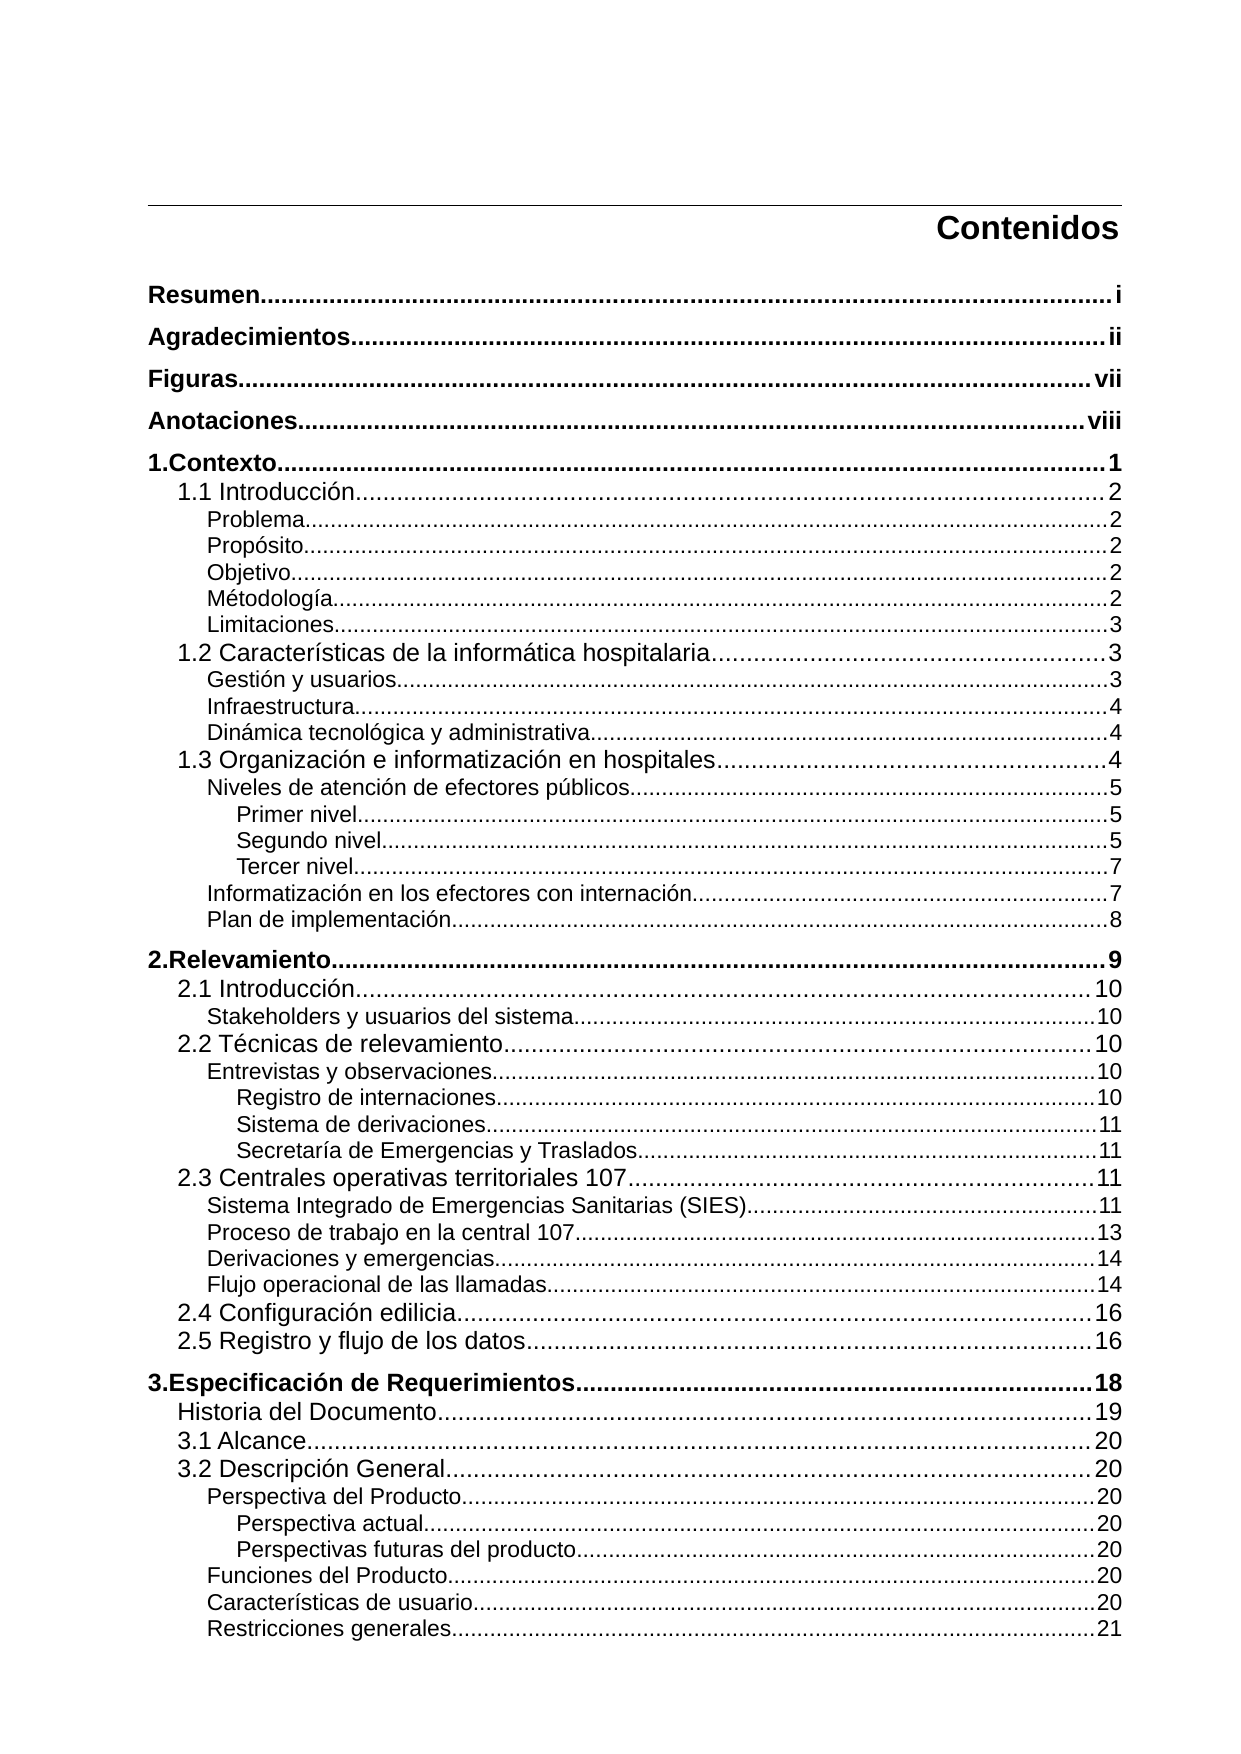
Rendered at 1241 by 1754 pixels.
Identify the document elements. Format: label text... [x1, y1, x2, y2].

text Plan de implementación 8 [207, 906, 1122, 932]
text 3.Especificación de Requerimientos 18 [148, 1367, 1122, 1397]
text Entrevistas y observaciones 10 [207, 1058, 1122, 1084]
text 1.Contexto 1 [148, 448, 1122, 477]
text Limitaciones 3 [207, 611, 1122, 638]
text Figuras vii [148, 364, 1122, 393]
text Perspectiva del Producto 20 [207, 1483, 1122, 1509]
text Primer nivel 5 [236, 801, 1122, 827]
text Proceso de trabajo en la central 107 13 [207, 1218, 1122, 1245]
text Restricciones generales 21 [207, 1615, 1122, 1641]
text Objetivo 2 [207, 558, 1122, 585]
text Métodología 2 [207, 585, 1122, 611]
text Stakeholders y usuarios del sistema 10 [207, 1003, 1122, 1029]
text 2.1 Introducción 10 [177, 974, 1122, 1003]
text Niveles de atención de efectores públicos 5 [207, 774, 1122, 801]
text 2.5 Registro y flujo de los datos 16 [177, 1326, 1122, 1355]
text Secretaría de Emergencias y Traslados 11 [236, 1137, 1122, 1163]
text Resumen i [148, 280, 1122, 309]
text Anotaciones viii [148, 406, 1122, 435]
text Informatización en los efectores con internación 7 [207, 879, 1122, 906]
text Problema 2 [207, 506, 1122, 532]
text Segundo nivel 5 [236, 827, 1122, 853]
text Agradecimientos ii [148, 322, 1122, 351]
text Registro de internaciones 10 [236, 1084, 1122, 1111]
text 1.2 Características de la informática hospitalaria 3 [177, 638, 1122, 666]
text Perspectivas futuras del producto 20 [236, 1536, 1122, 1562]
text Funciones del Producto 20 [207, 1562, 1122, 1589]
text Tercer nivel 7 [236, 853, 1122, 879]
text Perspectiva actual 20 [236, 1509, 1122, 1536]
text Sistema de derivaciones 11 [236, 1111, 1122, 1137]
text 2.2 Técnicas de relevamiento 10 [177, 1029, 1122, 1058]
text Gestión y usuarios 3 [207, 666, 1122, 693]
text Propósito 2 [207, 532, 1122, 558]
text 2.4 Configuración edilicia 16 [177, 1298, 1122, 1326]
text Infraestructura 4 [207, 693, 1122, 719]
subtitle Contenidos [148, 206, 1122, 249]
text 1.3 Organización e informatización en hospitales 4 [177, 745, 1122, 774]
text Historia del Documento 19 [177, 1397, 1122, 1426]
text 3.1 Alcance 20 [177, 1426, 1122, 1454]
text 1.1 Introducción 2 [177, 477, 1122, 506]
text Sistema Integrado de Emergencias Sanitarias (SIES) 11 [207, 1192, 1122, 1218]
text Derivaciones y emergencias 14 [207, 1245, 1122, 1271]
text Características de usuario 20 [207, 1589, 1122, 1615]
text 2.Relevamiento 9 [148, 945, 1122, 974]
text 2.3 Centrales operativas territoriales 107 11 [177, 1163, 1122, 1192]
text 3.2 Descripción General 20 [177, 1454, 1122, 1483]
text Flujo operacional de las llamadas 14 [207, 1271, 1122, 1298]
text Dinámica tecnológica y administrativa 4 [207, 719, 1122, 745]
